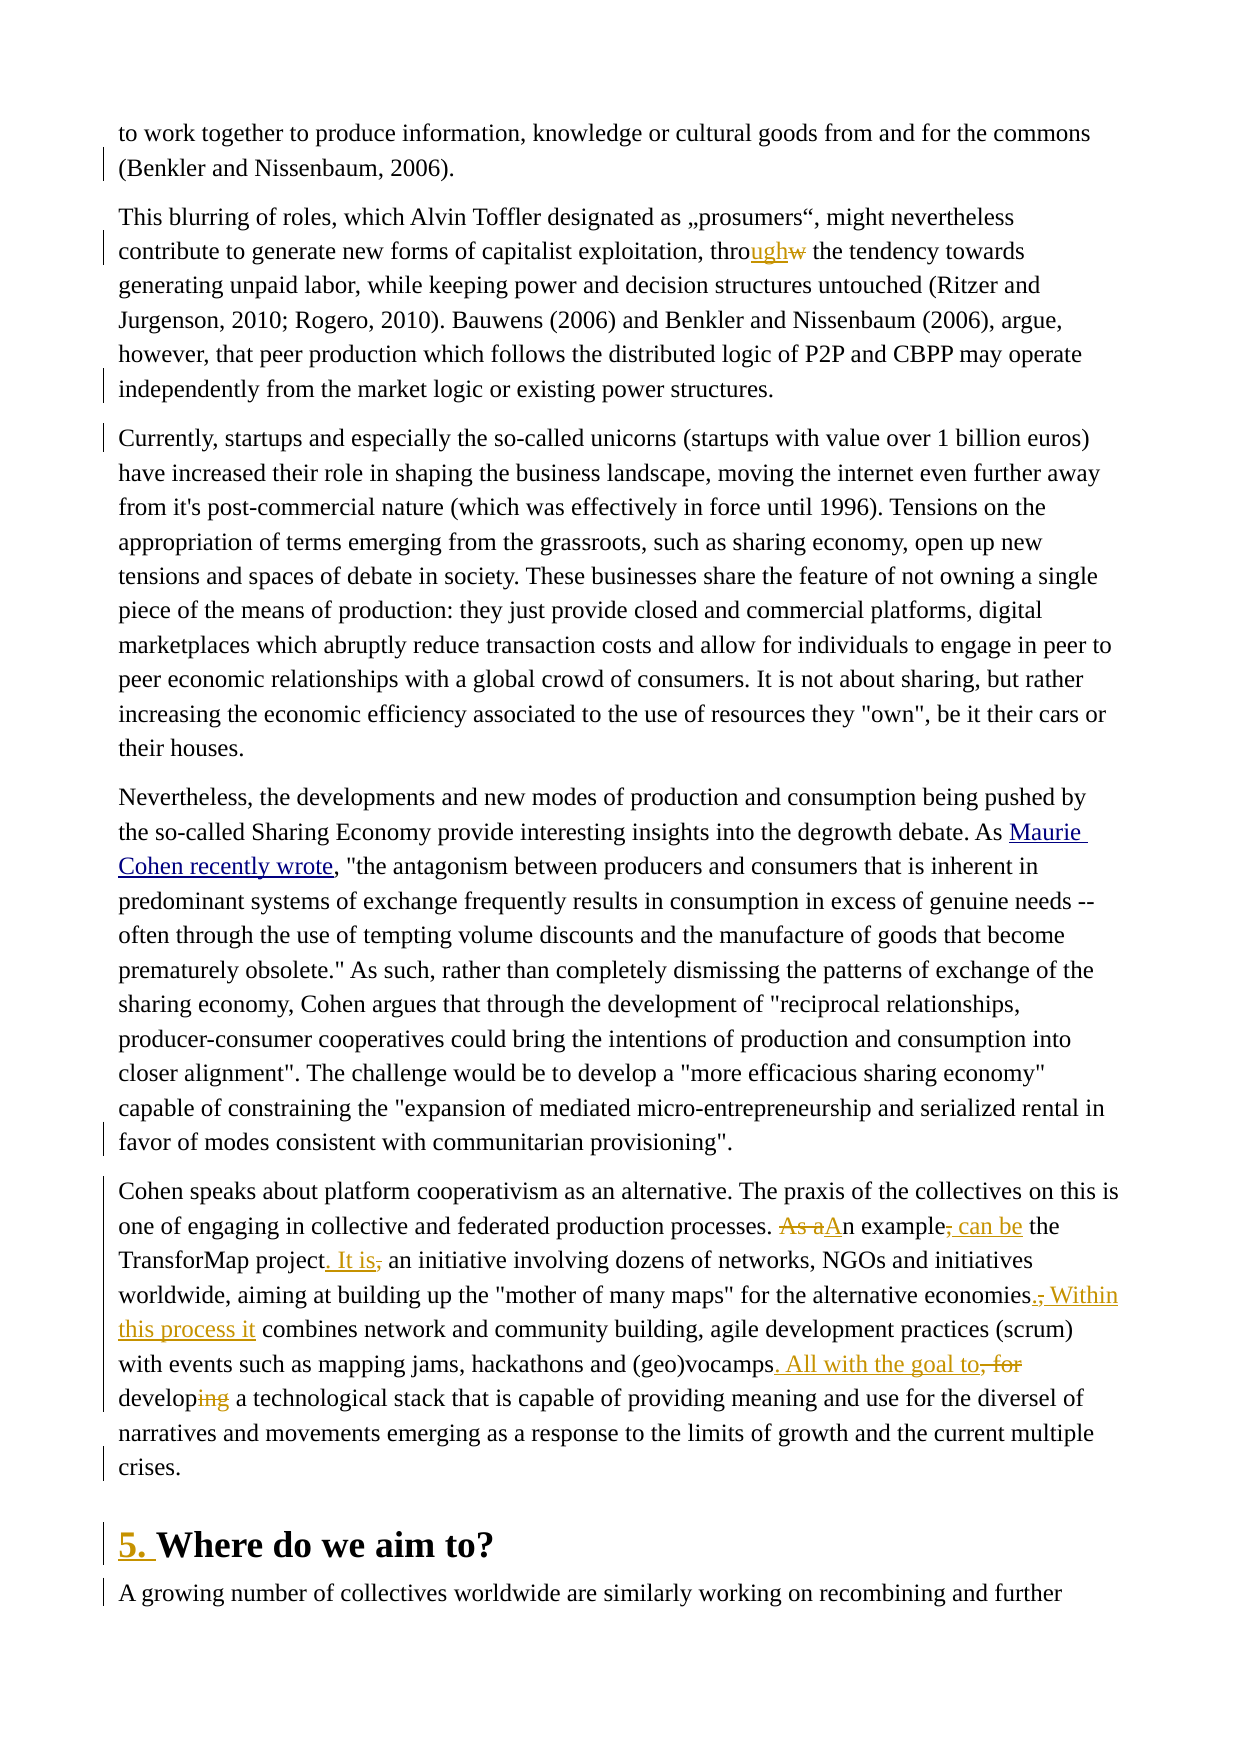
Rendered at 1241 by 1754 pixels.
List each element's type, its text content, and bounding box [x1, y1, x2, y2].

text Currently, startups and especially the so-called unicorns (startups with value over 1 billion euros) have increased their role in shaping the business landscape, moving the internet even further away from it's post-commercial nature (which was effectively in force until 1996). Tensions on the appropriation of terms emerging from the grassroots, such as sharing economy, open up new tensions and spaces of debate in society. These businesses share the feature of not owning a single piece of the means of production: they just provide closed and commercial platforms, digital marketplaces which abruptly reduce transaction costs and allow for individuals to engage in peer to peer economic relationships with a global crowd of consumers. It is not about sharing, but rather increasing the economic efficiency associated to the use of resources they "own", be it their cars or their houses. [118, 423, 1122, 762]
text to work together to produce information, knowledge or cultural goods from and for the commons (Benkler and Nissenbaum, 2006). [118, 118, 1122, 181]
text Nevertheless, the developments and new modes of production and consumption being pushed by the so-called Sharing Economy provide interesting insights into the degrowth debate. As Maurie Cohen recently wrote, "the antagonism between producers and consumers that is inherent in predominant systems of exchange frequently results in consumption in excess of genuine needs -- often through the use of tempting volume discounts and the manufacture of goods that become prematurely obsolete." As such, rather than completely dismissing the patterns of exchange of the sharing economy, Cohen argues that through the development of "reciprocal relationships, producer-consumer cooperatives could bring the intentions of production and consumption into closer alignment". The challenge would be to develop a "more efficacious sharing economy" capable of constraining the "expansion of mediated micro-entrepreneurship and serialized rental in favor of modes consistent with communitarian provisioning". [118, 782, 1122, 1156]
text Cohen speaks about platform cooperativism as an alternative. The praxis of the collectives on this is one of engaging in collective and federated production processes. An example can be the TransforMap project. It is an initiative involving dozens of networks, NGOs and initiatives worldwide, aiming at building up the "mother of many maps" for the alternative economies. Within this process it combines network and community building, agile development practices (scrum) with events such as mapping jams, hackathons and (geo)vocamps. All with the goal to develop a technological stack that is capable of providing meaning and use for the diversel of narratives and movements emerging as a response to the limits of growth and the current multiple crises. [118, 1176, 1122, 1481]
text This blurring of roles, which Alvin Toffler designated as „prosumers“, might nevertheless contribute to generate new forms of capitalist exploitation, through the tendency towards generating unpaid labor, while keeping power and decision structures untouched (Ritzer and Jurgenson, 2010; Rogero, 2010). Bauwens (2006) and Benkler and Nissenbaum (2006), argue, however, that peer production which follows the distributed logic of P2P and CBPP may operate independently from the market logic or existing power structures. [118, 202, 1122, 403]
text A growing number of collectives worldwide are similarly working on recombining and further [118, 1578, 1122, 1606]
subtitle 5. Where do we aim to? [118, 1522, 1122, 1565]
